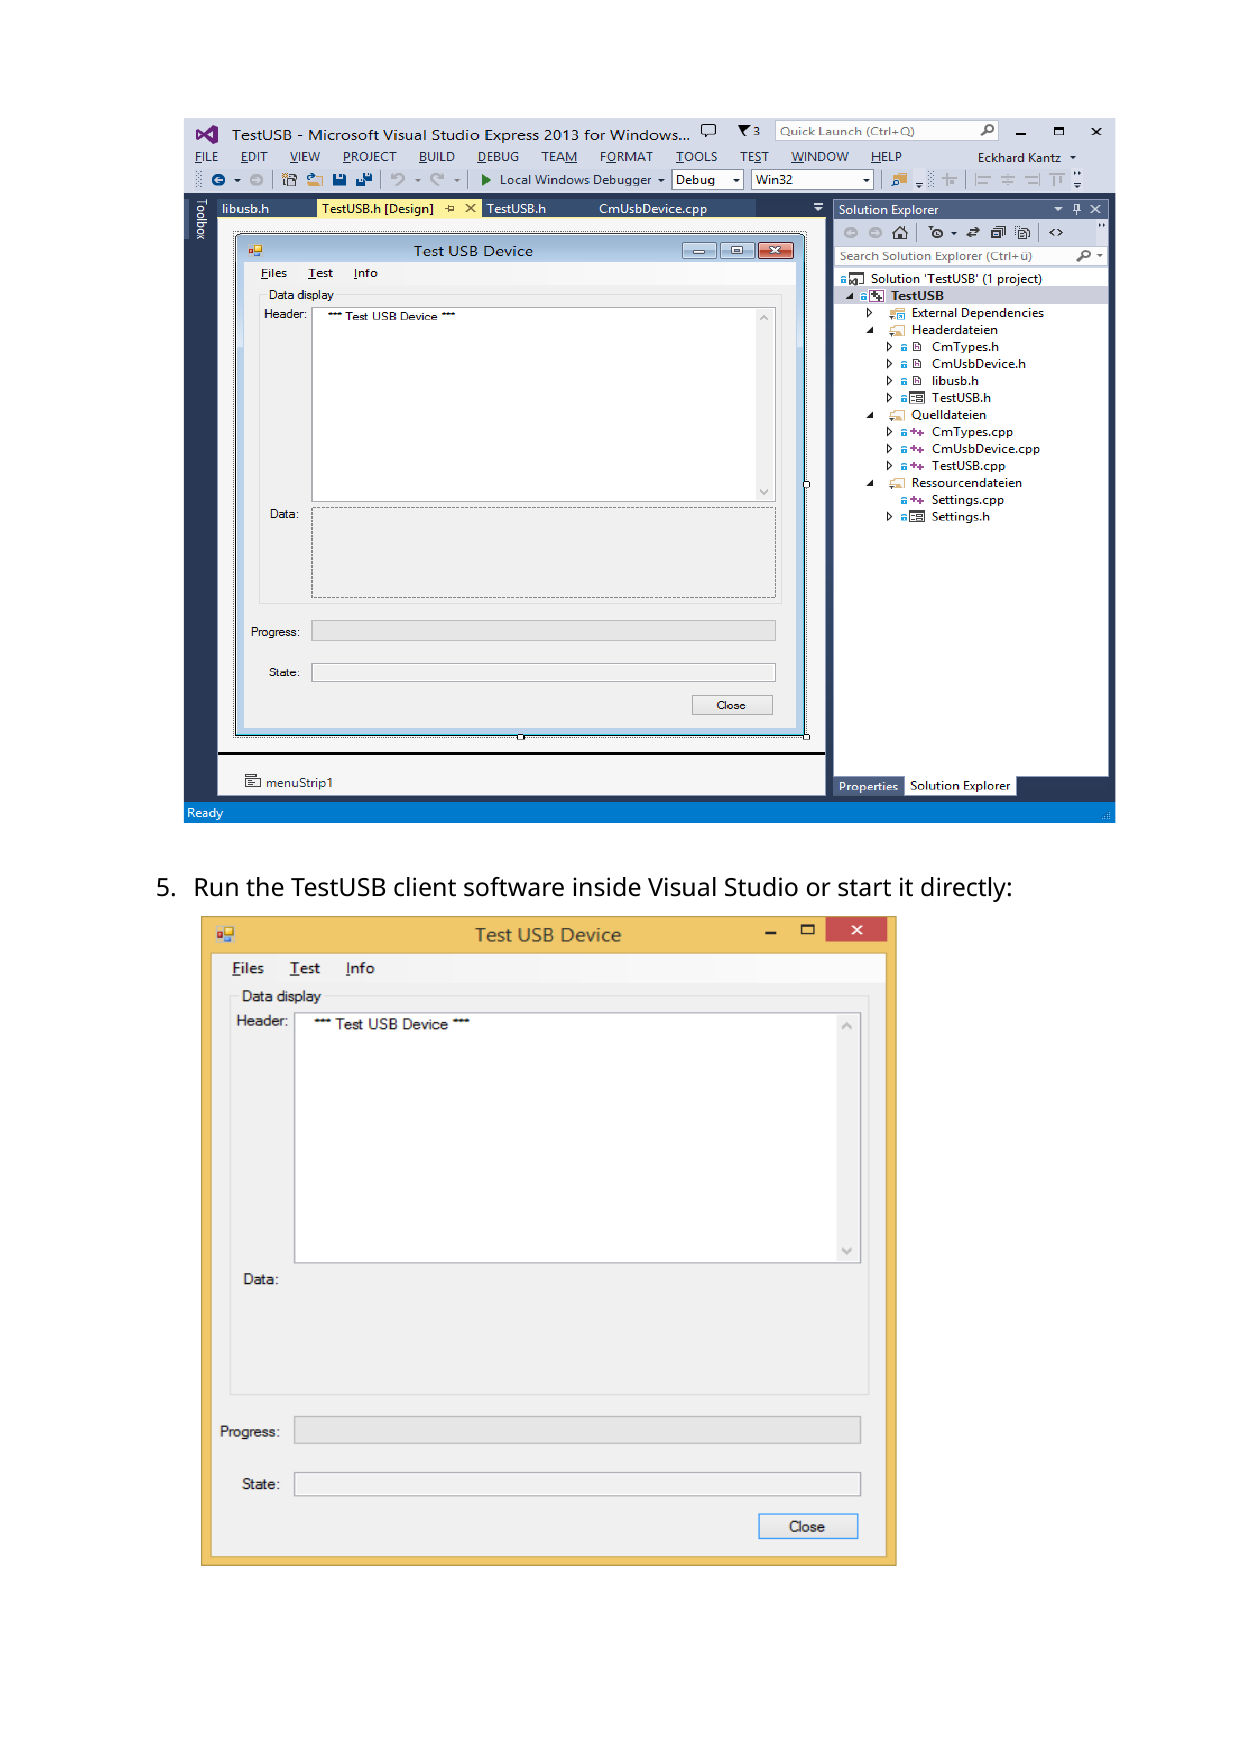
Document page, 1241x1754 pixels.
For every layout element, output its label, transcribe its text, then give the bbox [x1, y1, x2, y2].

list Run the TestUSB client software inside Visual Studio or start it directly: [156, 869, 1122, 904]
picture [201, 916, 897, 1566]
picture [183, 118, 1116, 823]
